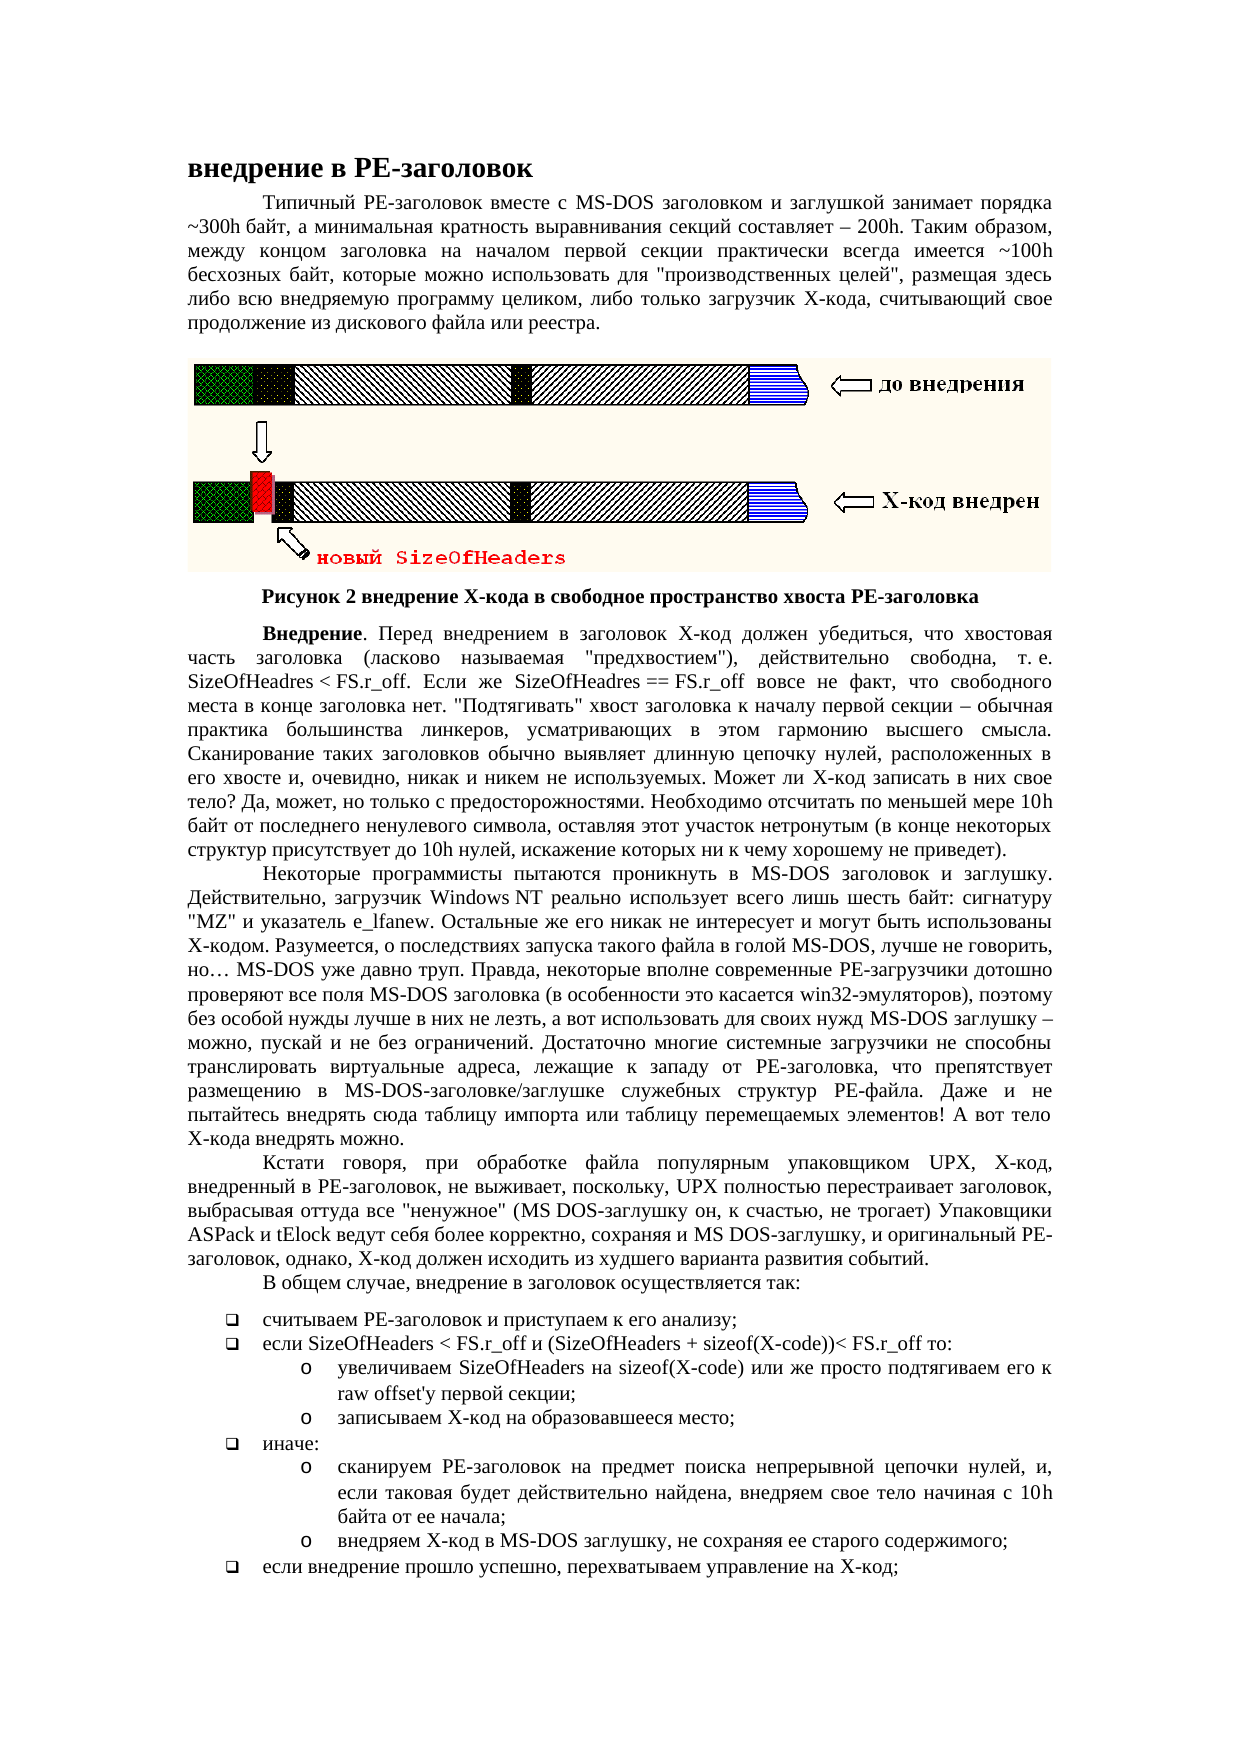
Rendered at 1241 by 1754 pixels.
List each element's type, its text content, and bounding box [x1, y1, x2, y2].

text В общем случае, внедрение в заголовок осуществляется так: [187, 1270, 1053, 1294]
list сканируем PE-заголовок на предмет поиска непрерывной цепочки нулей, и, если таковая будет действительно найдена, внедряем свое тело начиная с 10h байта от ее начала; [300, 1454, 1053, 1528]
list если внедрение прошло успешно, перехватываем управление на X-код; [225, 1554, 1053, 1578]
list внедряем X-код в MS-DOS заглушку, не сохраняя ее старого содержимого; [300, 1528, 1053, 1554]
subtitle внедрение в PE-заголовок [187, 150, 1053, 183]
list записываем X-код на образовавшееся место; [300, 1405, 1053, 1430]
text Типичный PE-заголовок вместе с MS-DOS заголовком и заглушкой занимает порядка ~300h байт, а минимальная кратность выравнивания секций составляет – 200h. Таким образом, между концом заголовка на началом первой секции практически всегда имеется ~100h бесхозных байт, которые можно использовать для "производственных целей", размещая здесь либо всю внедряемую программу целиком, либо только загрузчик X-кода, считывающий свое продолжение из дискового файла или реестра. [187, 190, 1053, 334]
list если SizeOfHeaders < FS.r_off и (SizeOfHeaders + sizeof(X-code))< FS.r_off то: [225, 1331, 1053, 1355]
text Внедрение. Перед внедрением в заголовок X-код должен убедиться, что хвостовая часть заголовка (ласково называемая "предхвостием"), действительно свободна, т. е. SizeOfHeadres < FS.r_off. Если же SizeOfHeadres == FS.r_off вовсе не факт, что свободного места в конце заголовка нет. "Подтягивать" хвост заголовка к началу первой секции – обычная практика большинства линкеров, усматривающих в этом гармонию высшего смысла. Сканирование таких заголовков обычно выявляет длинную цепочку нулей, расположенных в его хвосте и, очевидно, никак и никем не используемых. Может ли X-код записать в них свое тело? Да, может, но только с предосторожностями. Необходимо отсчитать по меньшей мере 10h байт от последнего ненулевого символа, оставляя этот участок нетронутым (в конце некоторых структур присутствует до 10h нулей, искажение которых ни к чему хорошему не приведет). [187, 621, 1053, 861]
text Кстати говоря, при обработке файла популярным упаковщиком UPX, X-код, внедренный в PE-заголовок, не выживает, поскольку, UPX полностью перестраивает заголовок, выбрасывая оттуда все "ненужное" (MS DOS-заглушку он, к счастью, не трогает) Упаковщики ASPack и tElock ведут себя более корректно, сохраняя и MS DOS-заглушку, и оригинальный PE-заголовок, однако, X-код должен исходить из худшего варианта развития событий. [187, 1150, 1053, 1270]
list увеличиваем SizeOfHeaders на sizeof(X-code) или же просто подтягиваем его к raw offset'у первой секции; [300, 1355, 1053, 1405]
text Рисунок 2 внедрение X-кода в свободное пространство хвоста PE-заголовка [187, 584, 1053, 608]
text Некоторые программисты пытаются проникнуть в MS-DOS заголовок и заглушку. Действительно, загрузчик Windows NT реально использует всего лишь шесть байт: сигнатуру "MZ" и указатель e_lfanew. Остальные же его никак не интересует и могут быть использованы X-кодом. Разумеется, о последствиях запуска такого файла в голой MS-DOS, лучше не говорить, но… MS-DOS уже давно труп. Правда, некоторые вполне современные PE-загрузчики дотошно проверяют все поля MS-DOS заголовка (в особенности это касается win32-эмуляторов), поэтому без особой нужды лучше в них не лезть, а вот использовать для своих нужд MS-DOS заглушку – можно, пускай и не без ограничений. Достаточно многие системные загрузчики не способны транслировать виртуальные адреса, лежащие к западу от PE-заголовка, что препятствует размещению в MS-DOS-заголовке/заглушке служебных структур PE-файла. Даже и не пытайтесь внедрять сюда таблицу импорта или таблицу перемещаемых элементов! А вот тело X-кода внедрять можно. [187, 861, 1053, 1150]
picture [187, 358, 1052, 572]
list считываем PE-заголовок и приступаем к его анализу; [225, 1307, 1053, 1331]
list иначе: [225, 1430, 1053, 1454]
